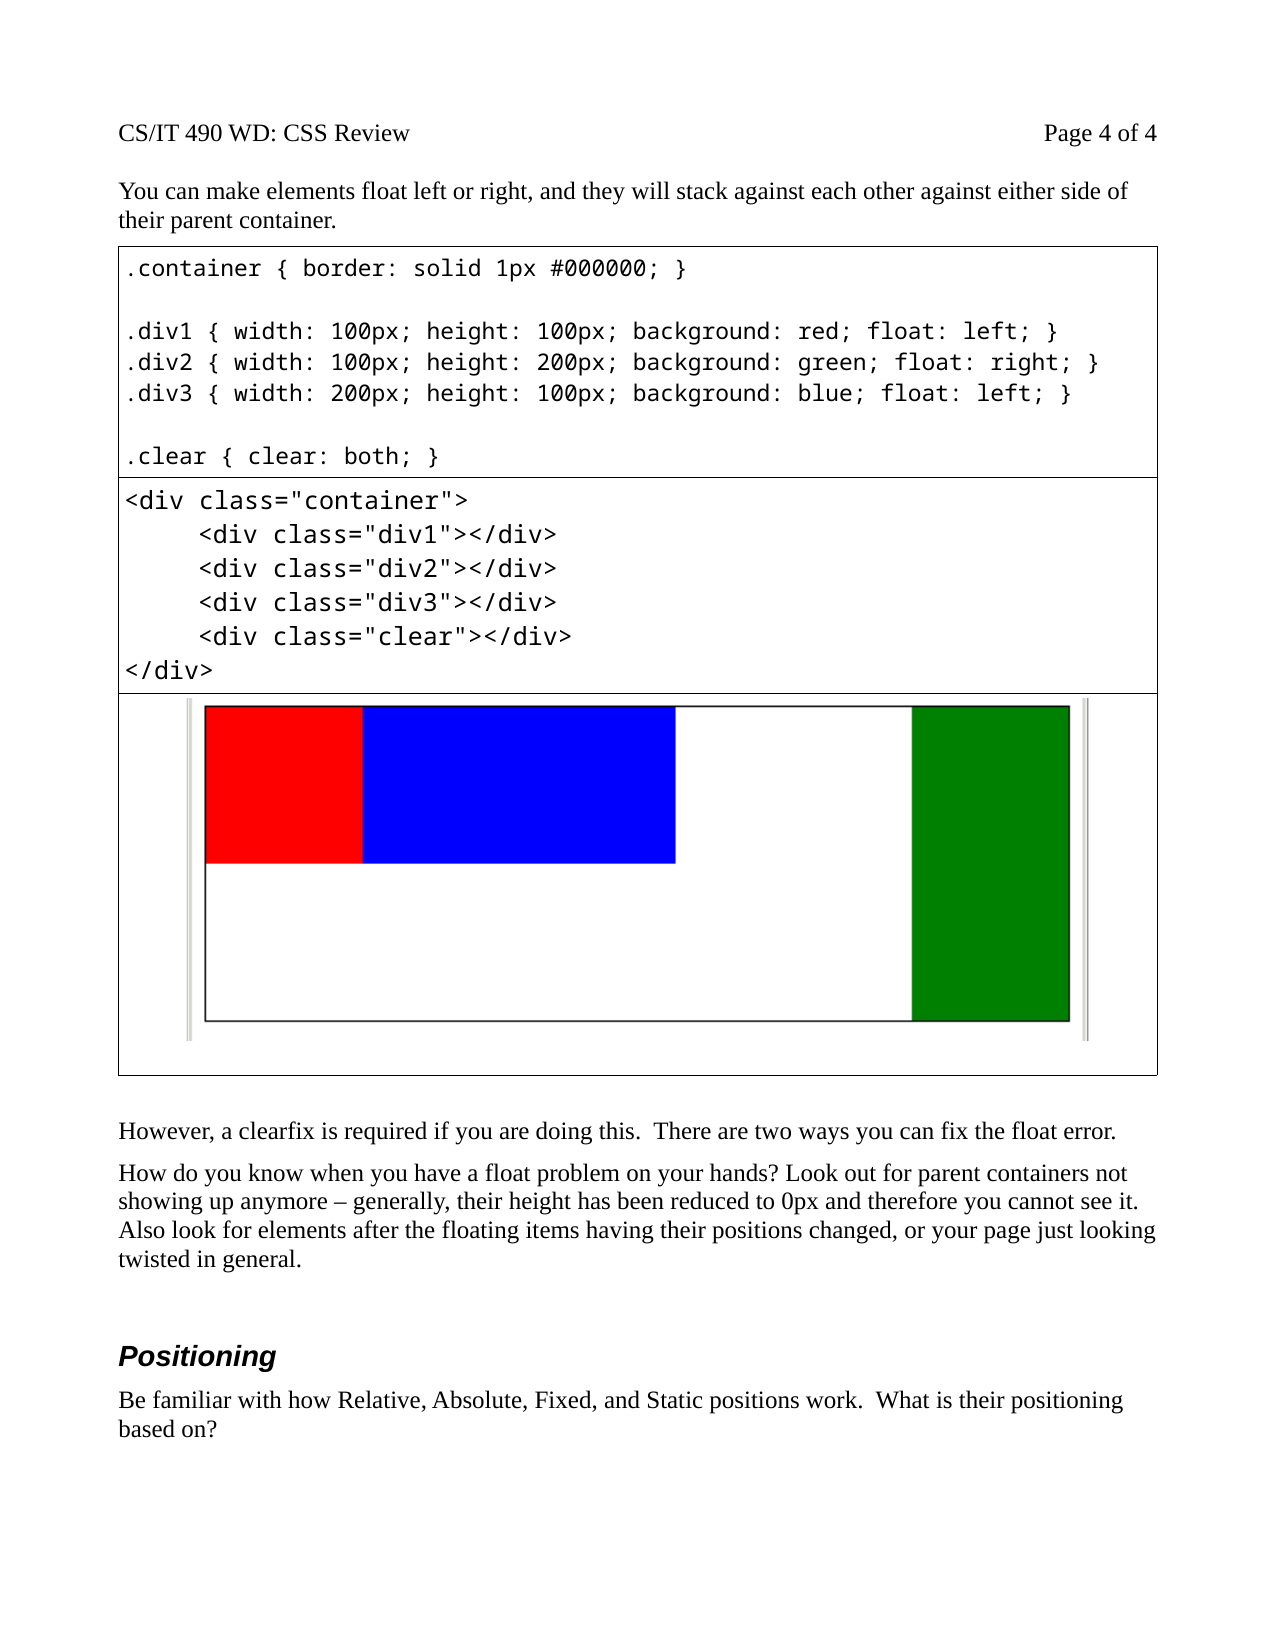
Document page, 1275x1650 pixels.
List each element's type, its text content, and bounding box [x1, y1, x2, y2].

text You can make elements float left or right, and they will stack against each other against either side of their parent container. [118, 176, 1157, 234]
subtitle Positioning [118, 1339, 1157, 1372]
text However, a clearfix is required if you are doing this. There are two ways you can fix the float error. [118, 1116, 1157, 1145]
table_header .container { border: solid 1px #000000; } .div1 { width: 100px; height: 100px; background: red; float: left; } .div2 { width: 100px; height: 200px; background: green; float: right; } .div3 { width: 200px; height: 100px; background: blue; float: left; } .clear { clear: both; } [119, 247, 1157, 477]
table_cell [119, 699, 1157, 1075]
table_cell [119, 694, 1157, 698]
picture [186, 698, 1089, 1041]
text Be familiar with how Relative, Absolute, Fixed, and Static positions work. What is their positioning based on? [118, 1385, 1157, 1442]
text How do you know when you have a float problem on your hands? Look out for parent containers not showing up anymore – generally, their height has been reduced to 0px and therefore you cannot see it. Also look for elements after the floating items having their positions changed, or your page just looking twisted in general. [118, 1158, 1157, 1273]
table_cell <div class="container"> <div class="div1"></div> <div class="div2"></div> <div class="div3"></div> <div class="clear"></div> </div> [119, 478, 1157, 693]
